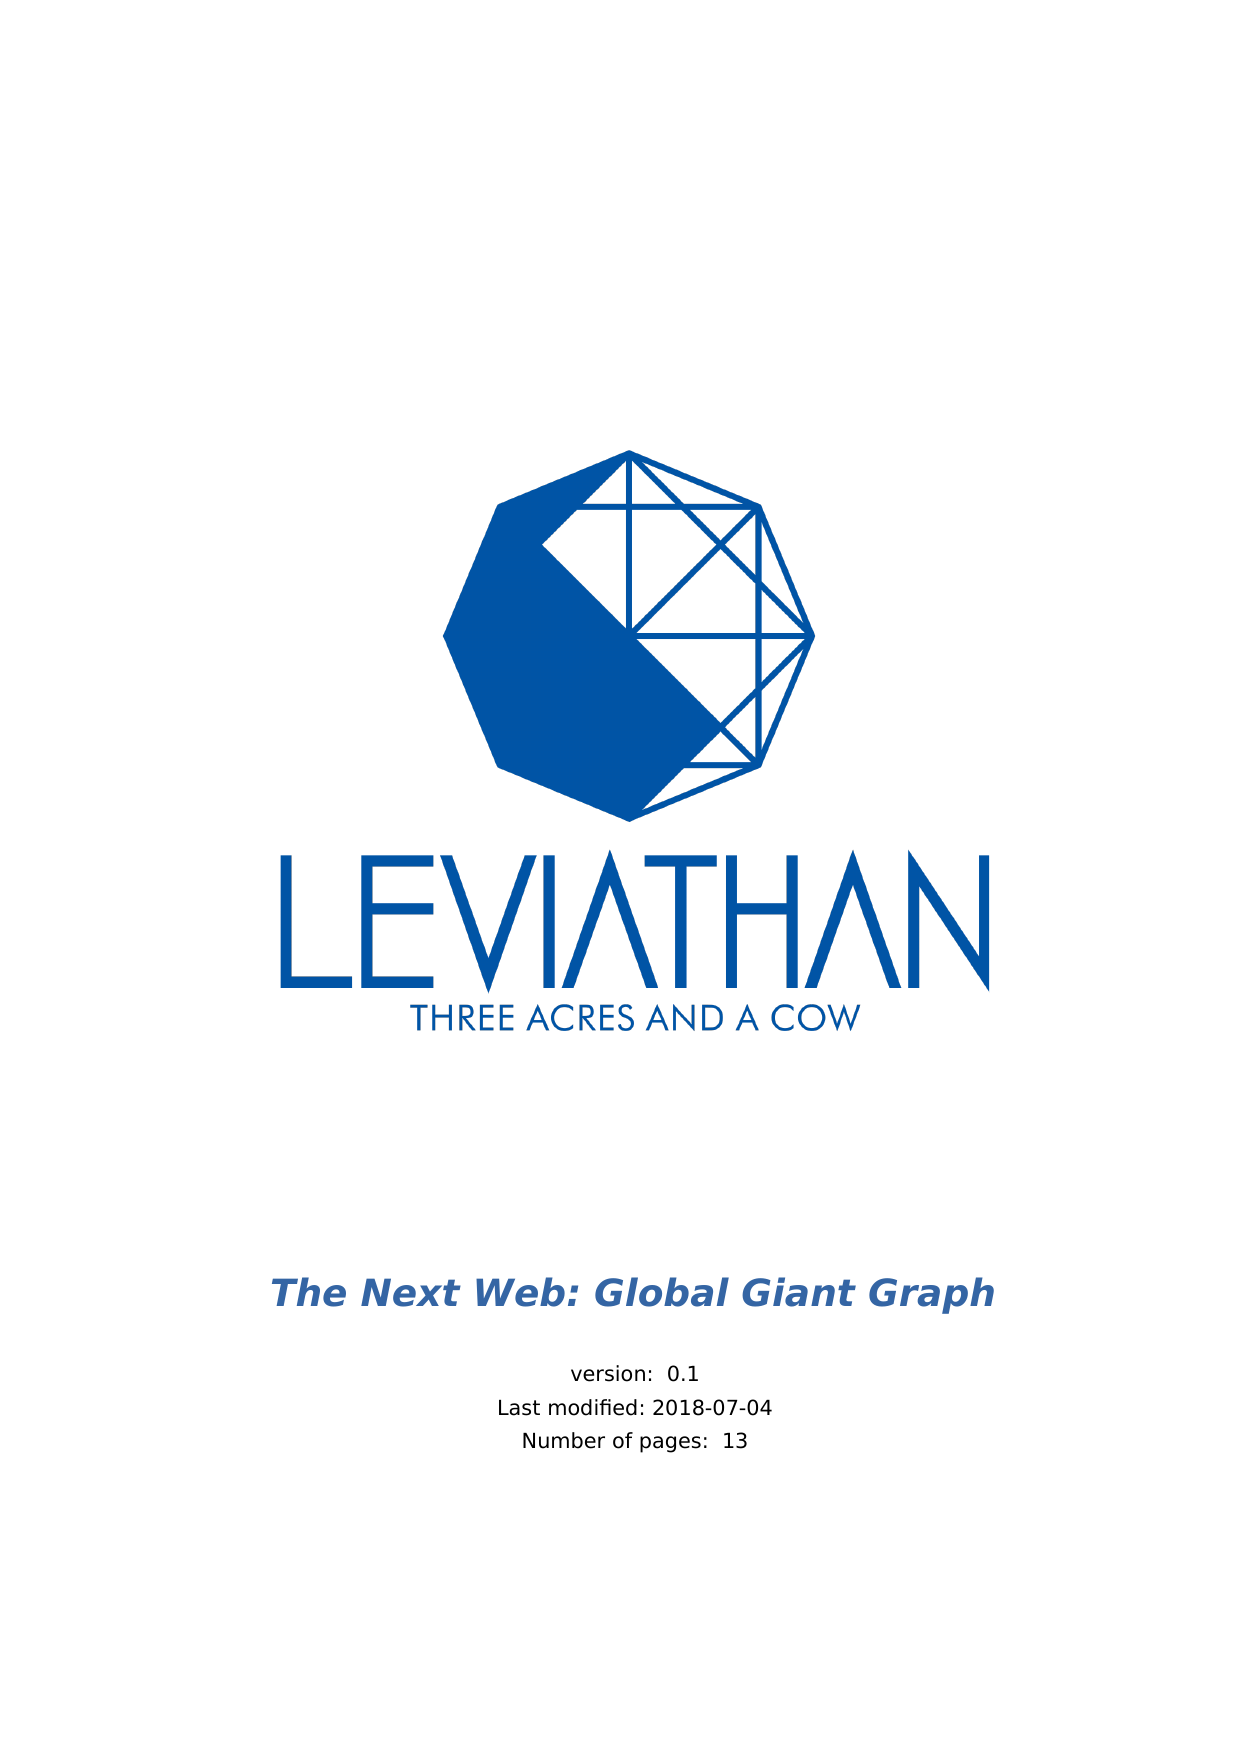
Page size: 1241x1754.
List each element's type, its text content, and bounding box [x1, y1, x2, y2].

title The Next Web: Global Giant Graph [148, 1272, 1122, 1316]
text version: 0.1 [148, 1362, 1122, 1386]
picture [280, 386, 990, 1095]
text Number of pages: 13 [148, 1429, 1122, 1454]
text Last modified: 2018-07-04 [148, 1396, 1122, 1420]
